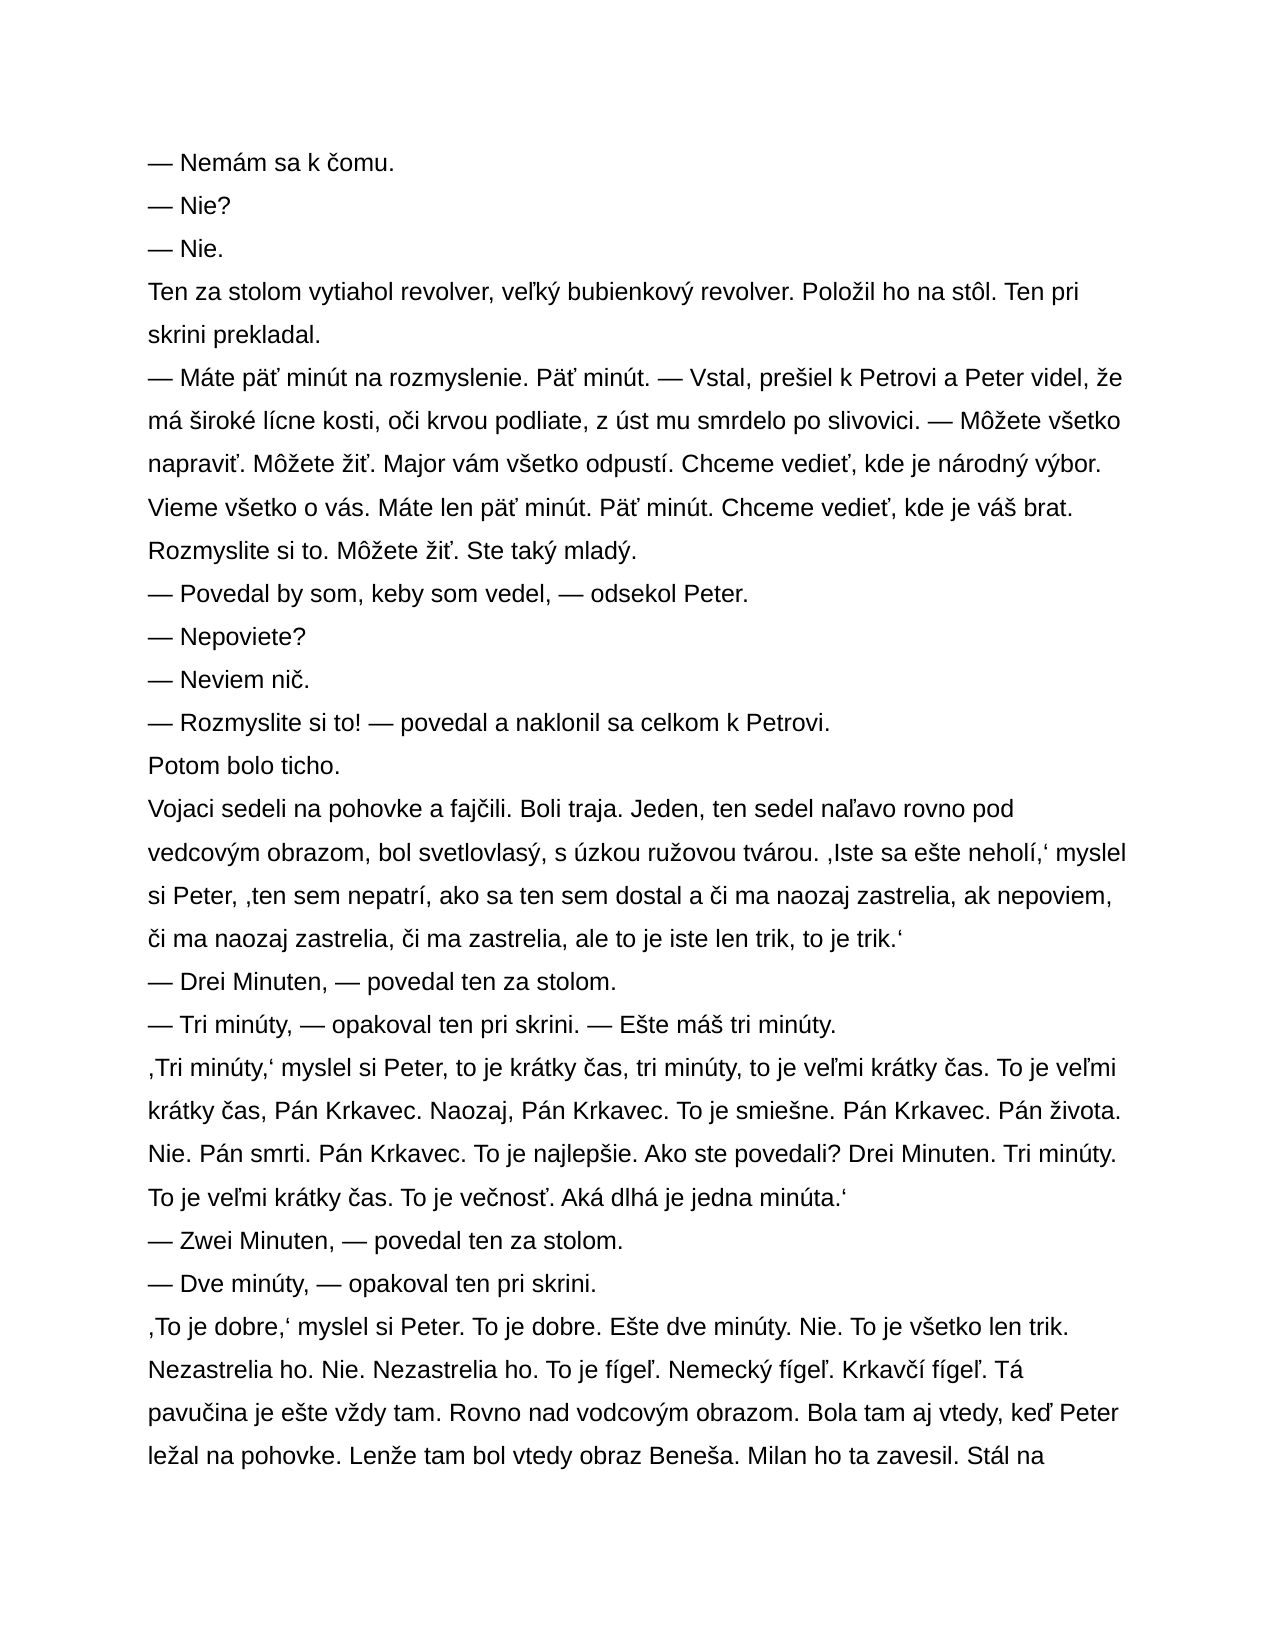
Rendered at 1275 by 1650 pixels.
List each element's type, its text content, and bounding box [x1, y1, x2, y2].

text Ten za stolom vytiahol revolver, veľký bubienkový revolver. Položil ho na stôl. Ten pri skrini prekladal. [148, 277, 1127, 349]
text — Nie? [148, 191, 1127, 219]
text — Rozmyslite si to! — povedal a naklonil sa celkom k Petrovi. [148, 708, 1127, 737]
text — Nie. [148, 234, 1127, 263]
text — Zwei Minuten, — povedal ten za stolom. [148, 1226, 1127, 1254]
text — Povedal by som, keby som vedel, — odsekol Peter. [148, 579, 1127, 608]
text Vojaci sedeli na pohovke a fajčili. Boli traja. Jeden, ten sedel naľavo rovno pod vedcovým obrazom, bol svetlovlasý, s úzkou ružovou tvárou. ,Iste sa ešte neholí,‘ myslel si Peter, ,ten sem nepatrí, ako sa ten sem dostal a či ma naozaj zastrelia, ak nepoviem, či ma naozaj zastrelia, či ma zastrelia, ale to je iste len trik, to je trik.‘ [148, 794, 1127, 953]
text ,Tri minúty,‘ myslel si Peter, to je krátky čas, tri minúty, to je veľmi krátky čas. To je veľmi krátky čas, Pán Krkavec. Naozaj, Pán Krkavec. To je smiešne. Pán Krkavec. Pán života. Nie. Pán smrti. Pán Krkavec. To je najlepšie. Ako ste povedali? Drei Minuten. Tri minúty. To je veľmi krátky čas. To je večnosť. Aká dlhá je jedna minúta.‘ [148, 1053, 1127, 1211]
text ,To je dobre,‘ myslel si Peter. To je dobre. Ešte dve minúty. Nie. To je všetko len trik. Nezastrelia ho. Nie. Nezastrelia ho. To je fígeľ. Nemecký fígeľ. Krkavčí fígeľ. Tá pavučina je ešte vždy tam. Rovno nad vodcovým obrazom. Bola tam aj vtedy, keď Peter ležal na pohovke. Lenže tam bol vtedy obraz Beneša. Milan ho ta zavesil. Stál na [148, 1312, 1127, 1470]
text — Dve minúty, — opakoval ten pri skrini. [148, 1269, 1127, 1298]
text — Drei Minuten, — povedal ten za stolom. [148, 967, 1127, 996]
text — Neviem nič. [148, 665, 1127, 694]
text Potom bolo ticho. [148, 751, 1127, 780]
text — Tri minúty, — opakoval ten pri skrini. — Ešte máš tri minúty. [148, 1010, 1127, 1039]
text — Nepoviete? [148, 622, 1127, 651]
text — Máte päť minút na rozmyslenie. Päť minút. — Vstal, prešiel k Petrovi a Peter videl, že má široké lícne kosti, oči krvou podliate, z úst mu smrdelo po slivovici. — Môžete všetko napraviť. Môžete žiť. Major vám všetko odpustí. Chceme vedieť, kde je národný výbor. Vieme všetko o vás. Máte len päť minút. Päť minút. Chceme vedieť, kde je váš brat. Rozmyslite si to. Môžete žiť. Ste taký mladý. [148, 363, 1127, 564]
text — Nemám sa k čomu. [148, 148, 1127, 176]
